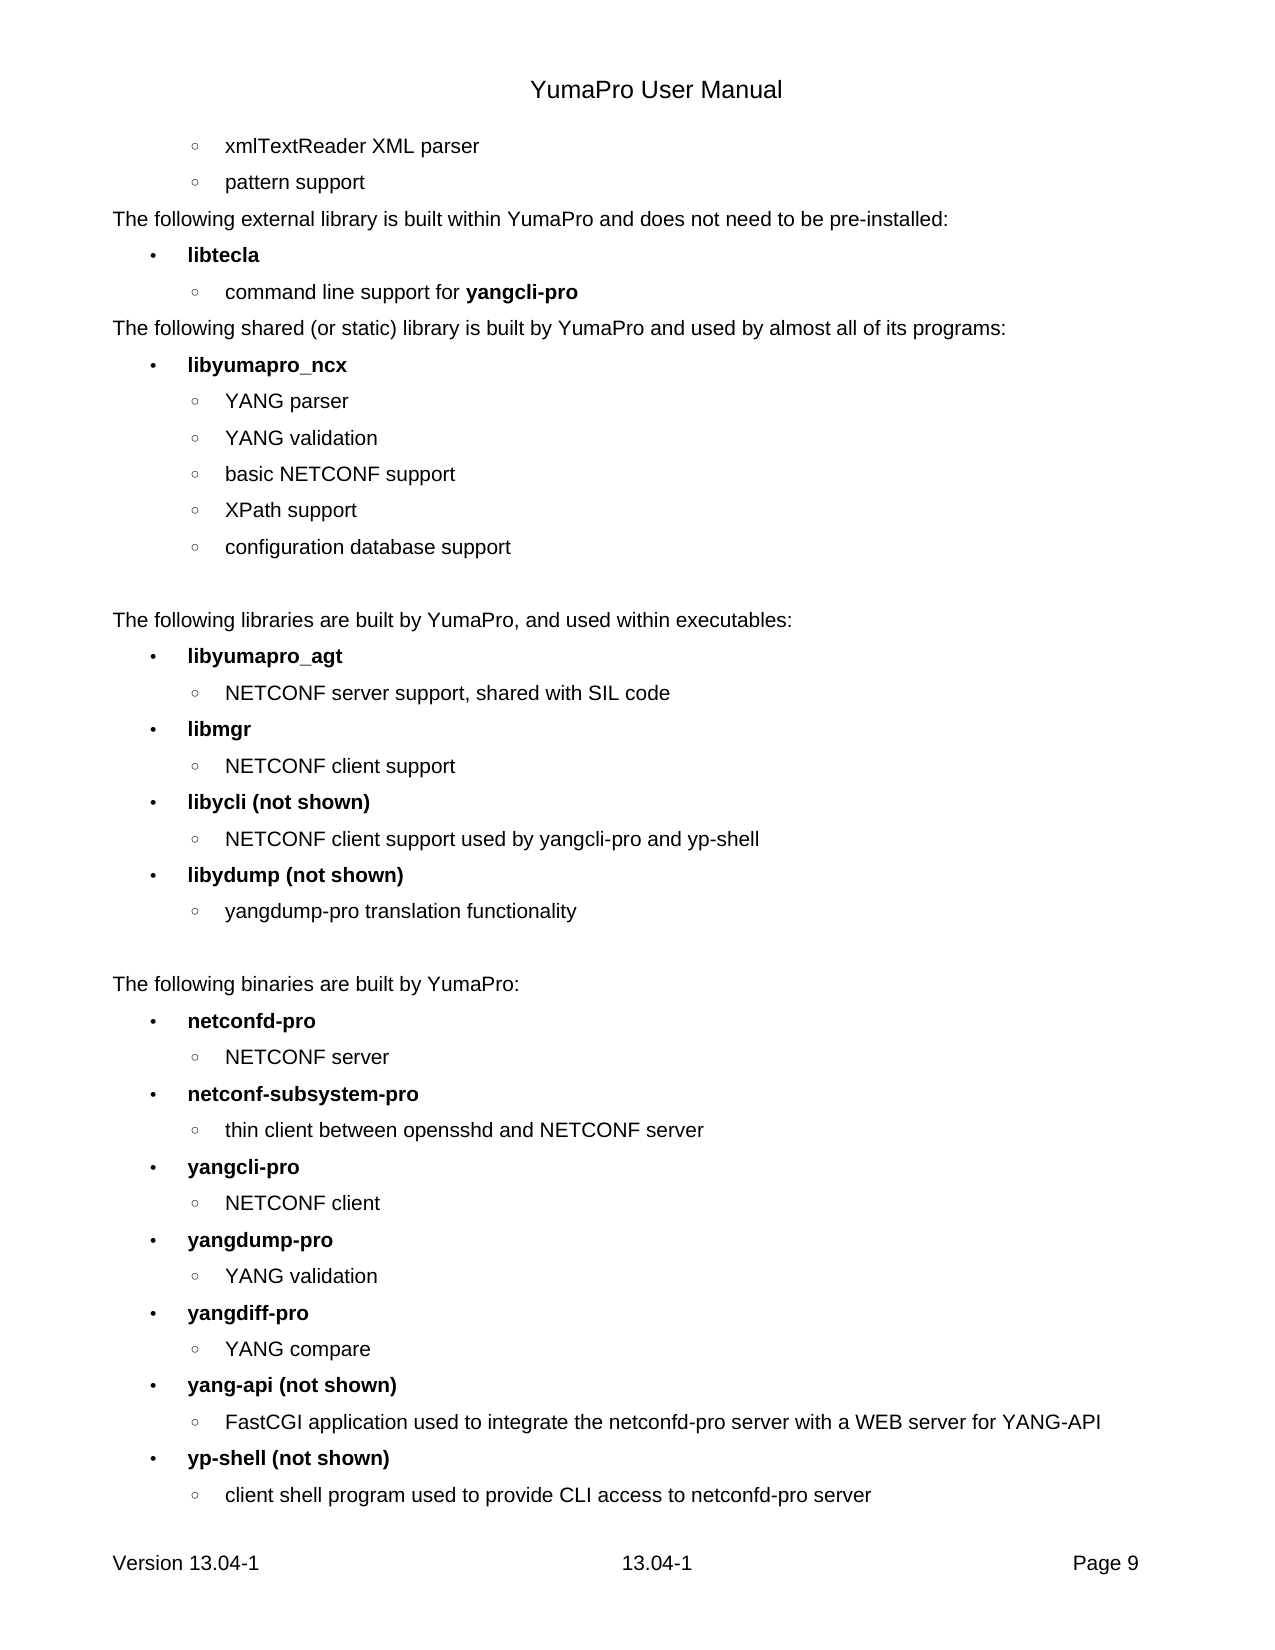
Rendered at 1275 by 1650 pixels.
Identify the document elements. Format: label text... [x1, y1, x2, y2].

list libtecla [150, 243, 1200, 267]
list yangcli-pro [150, 1154, 1200, 1178]
list NETCONF client support [187, 753, 1200, 777]
list libyumapro_ncx [150, 352, 1200, 376]
list configuration database support [187, 535, 1200, 559]
list yp-shell (not shown) [150, 1446, 1200, 1470]
list XPath support [187, 498, 1200, 522]
text The following shared (or static) library is built by YumaPro and used by almost all of its programs: [112, 316, 1200, 340]
list libycli (not shown) [150, 790, 1200, 814]
list NETCONF client [187, 1191, 1200, 1215]
list xmlTextReader XML parser [187, 134, 1200, 158]
text The following libraries are built by YumaPro, and used within executables: [112, 608, 1200, 632]
list FastCGI application used to integrate the netconfd-pro server with a WEB server for YANG-API [187, 1410, 1200, 1434]
list thin client between opensshd and NETCONF server [187, 1118, 1200, 1142]
list YANG validation [187, 425, 1200, 449]
list libydump (not shown) [150, 863, 1200, 887]
list NETCONF client support used by yangcli-pro and yp-shell [187, 826, 1200, 850]
list netconfd-pro [150, 1009, 1200, 1033]
list yangdump-pro [150, 1227, 1200, 1251]
text The following external library is built within YumaPro and does not need to be pre-installed: [112, 207, 1200, 231]
list basic NETCONF support [187, 462, 1200, 486]
list client shell program used to provide CLI access to netconfd-pro server [187, 1483, 1200, 1507]
list YANG parser [187, 389, 1200, 413]
list netconf-subsystem-pro [150, 1082, 1200, 1106]
list NETCONF server support, shared with SIL code [187, 681, 1200, 704]
list libyumapro_agt [150, 644, 1200, 668]
list YANG validation [187, 1264, 1200, 1288]
list yangdiff-pro [150, 1300, 1200, 1324]
text The following binaries are built by YumaPro: [112, 972, 1200, 996]
list yangdump-pro translation functionality [187, 899, 1200, 923]
list command line support for yangcli-pro [187, 279, 1200, 303]
list yang-api (not shown) [150, 1373, 1200, 1397]
list NETCONF server [187, 1045, 1200, 1069]
list libmgr [150, 717, 1200, 741]
list pattern support [187, 170, 1200, 194]
list YANG compare [187, 1337, 1200, 1361]
